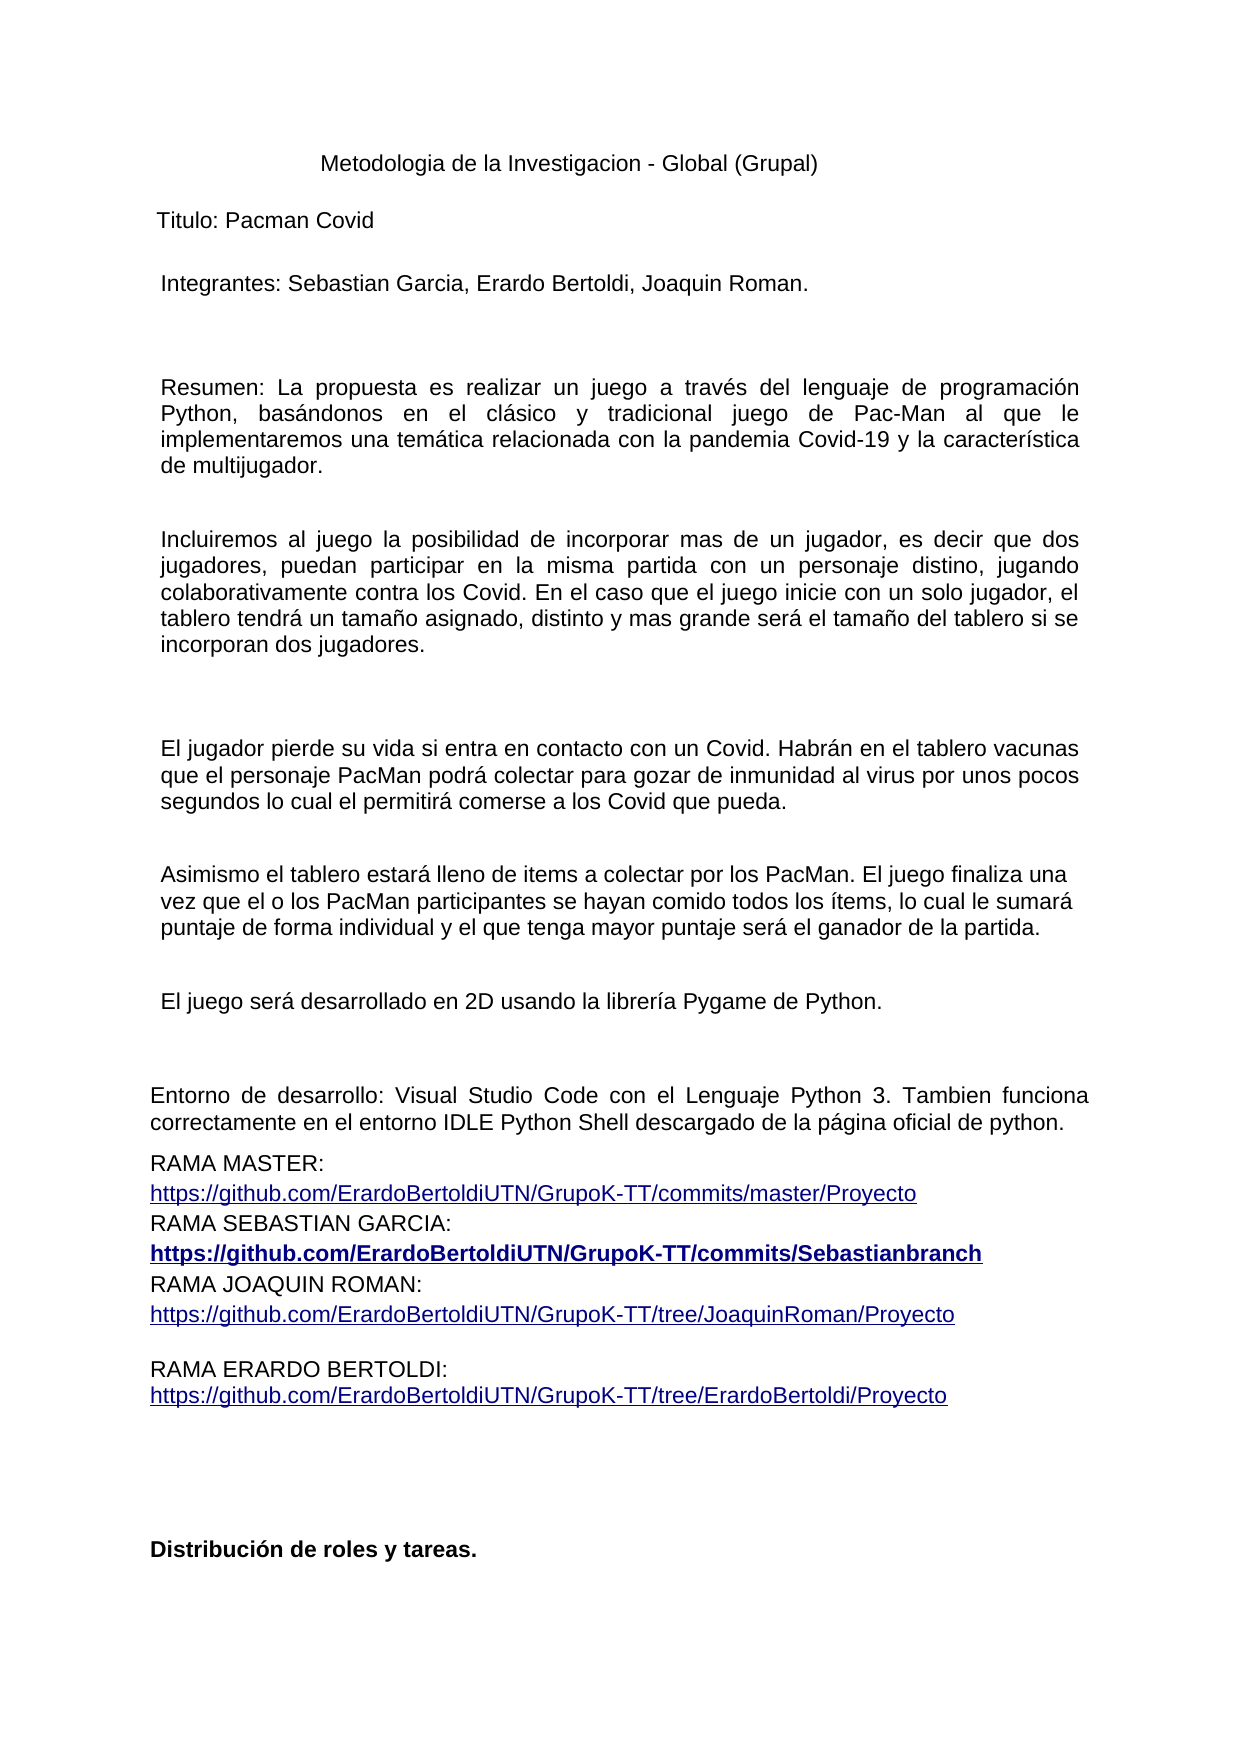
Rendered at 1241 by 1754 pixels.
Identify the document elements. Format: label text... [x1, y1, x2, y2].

text RAMA SEBASTIAN GARCIA: https://github.com/ErardoBertoldiUTN/GrupoK-TT/commits/Sebastianbranch [150, 1210, 1090, 1267]
text RAMA MASTER: https://github.com/ErardoBertoldiUTN/GrupoK-TT/commits/master/Proyecto [150, 1150, 1090, 1206]
text Titulo: Pacman Covid [150, 207, 1090, 233]
table_header El jugador pierde su vida si entra en contacto con un Covid. Habrán en el tablero vacunas que el personaje PacMan podrá colectar para gozar de inmunidad al virus por unos pocos segundos lo cual el permitirá comerse a los Covid que pueda. [150, 699, 1091, 851]
text Entorno de desarrollo: Visual Studio Code con el Lenguaje Python 3. Tambien funciona correctamente en el entorno IDLE Python Shell descargado de la página oficial de python. [150, 1082, 1090, 1135]
text RAMA JOAQUIN ROMAN: https://github.com/ErardoBertoldiUTN/GrupoK-TT/tree/JoaquinRoman/Proyecto [150, 1271, 1090, 1327]
table_header Integrantes: Sebastian Garcia, Erardo Bertoldi, Joaquin Roman. [150, 233, 829, 333]
table_header Asimismo el tablero estará lleno de items a colectar por los PacMan. El juego finaliza una vez que el o los PacMan participantes se hayan comido todos los ítems, lo cual le sumará puntaje de forma individual y el que tenga mayor puntaje será el ganador de la partida. [150, 851, 1091, 977]
table_header Resumen: La propuesta es realizar un juego a través del lenguaje de programación Python, basándonos en el clásico y tradicional juego de Pac-Man al que le implementaremos una temática relacionada con la pandemia Covid-19 y la característica de multijugador. [150, 363, 1091, 516]
text RAMA ERARDO BERTOLDI: https://github.com/ErardoBertoldiUTN/GrupoK-TT/tree/ErardoBertoldi/Proyecto [150, 1356, 1090, 1409]
text Metodologia de la Investigacion - Global (Grupal) [150, 150, 1090, 176]
text Distribución de roles y tareas. [150, 1536, 1090, 1563]
table_header Incluiremos al juego la posibilidad de incorporar mas de un jugador, es decir que dos jugadores, puedan participar en la misma partida con un personaje distino, jugando colaborativamente contra los Covid. En el caso que el juego inicie con un solo jugador, el tablero tendrá un tamaño asignado, distinto y mas grande será el tamaño del tablero si se incorporan dos jugadores. [150, 516, 1091, 698]
table_header El juego será desarrollado en 2D usando la librería Pygame de Python. [150, 977, 899, 1057]
